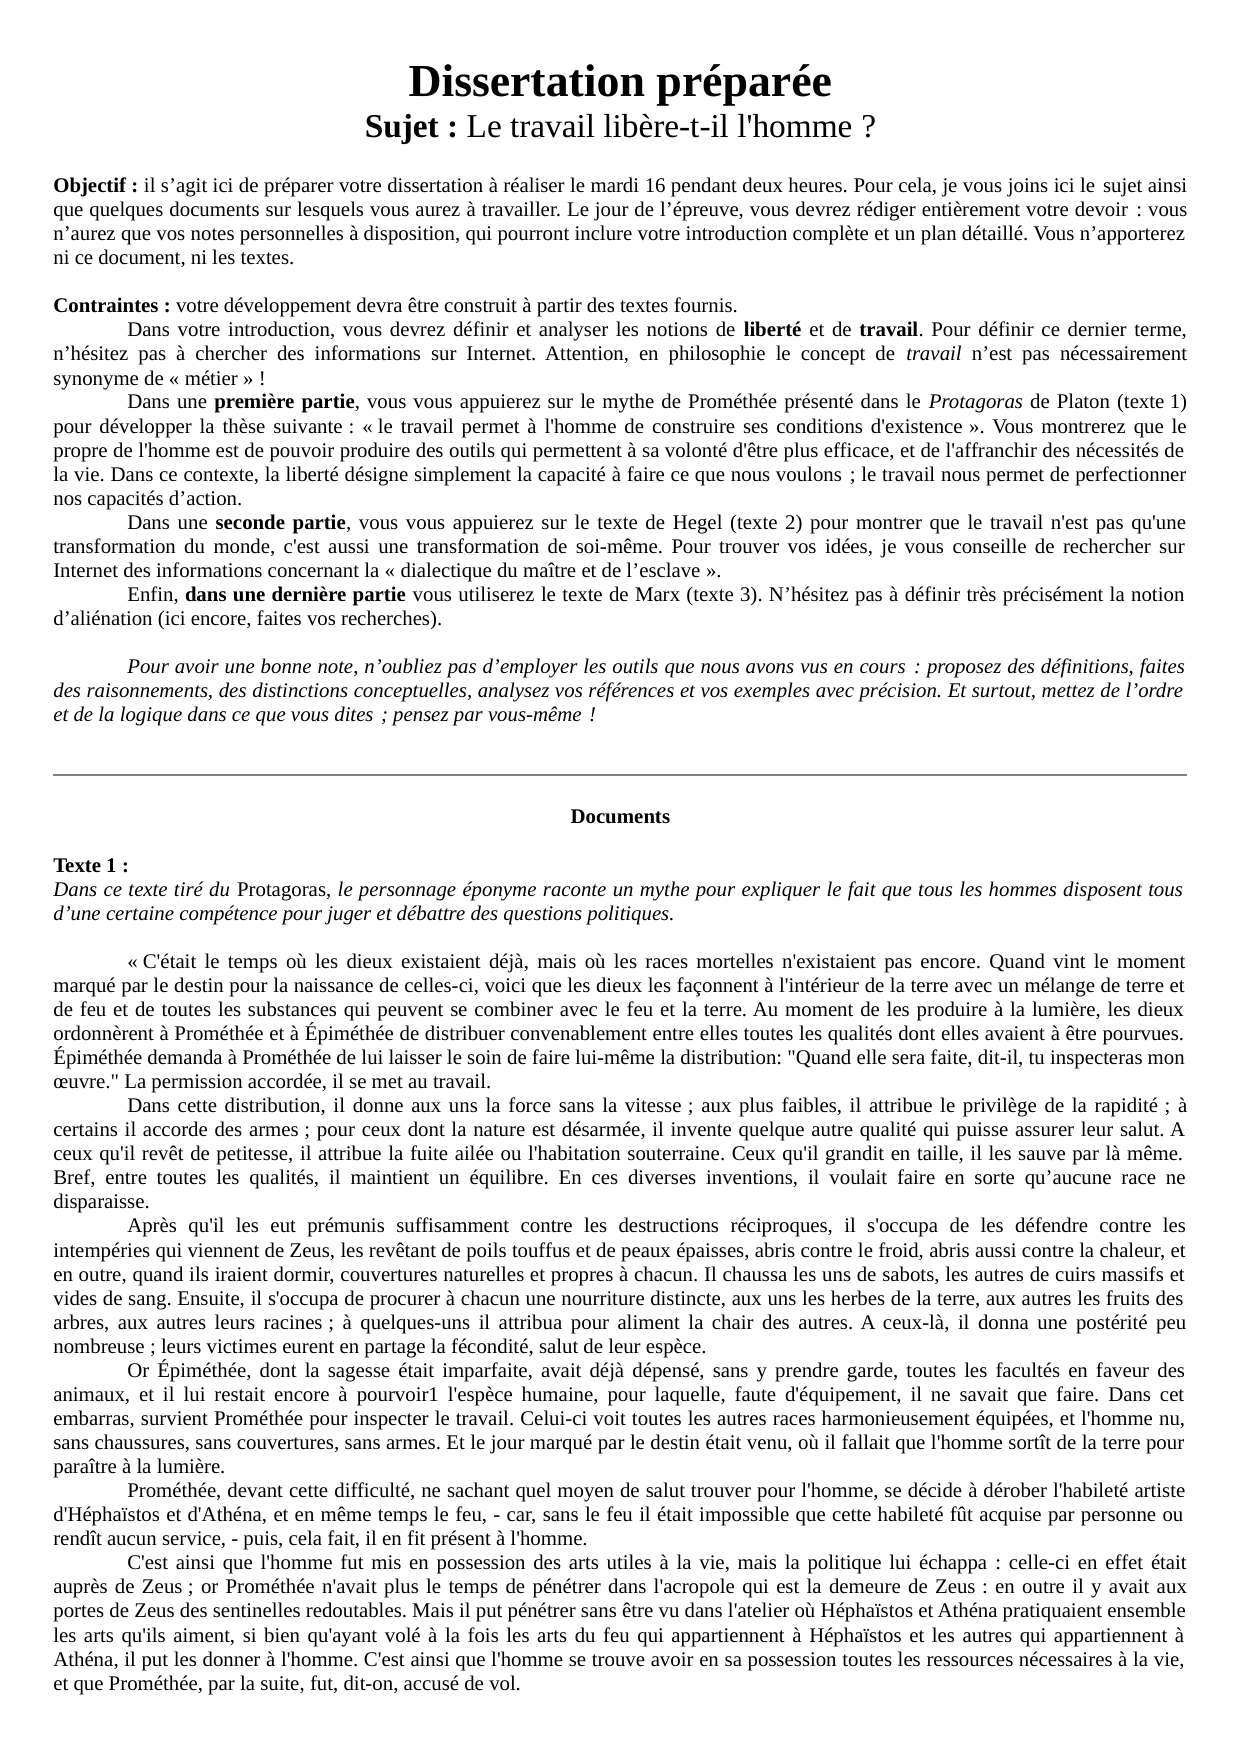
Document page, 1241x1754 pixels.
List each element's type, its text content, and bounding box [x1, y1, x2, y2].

text Sujet : Le travail libère-t-il l'homme ? [53, 106, 1187, 144]
text Prométhée, devant cette difficulté, ne sachant quel moyen de salut trouver pour l'homme, se décide à dérober l'habileté artiste d'Héphaïstos et d'Athéna, et en même temps le feu, - car, sans le feu il était impossible que cette habileté fût acquise par personne ou rendît aucun service, - puis, cela fait, il en fit présent à l'homme. [53, 1478, 1187, 1550]
text Dans ce texte tiré du Protagoras, le personnage éponyme raconte un mythe pour expliquer le fait que tous les hommes disposent tous d’une certaine compétence pour juger et débattre des questions politiques. [53, 877, 1187, 925]
text Enfin, dans une dernière partie vous utiliserez le texte de Marx (texte 3). N’hésitez pas à définir très précisément la notion d’aliénation (ici encore, faites vos recherches). [53, 582, 1187, 630]
text Objectif : il s’agit ici de préparer votre dissertation à réaliser le mardi 16 pendant deux heures. Pour cela, je vous joins ici le sujet ainsi que quelques documents sur lesquels vous aurez à travailler. Le jour de l’épreuve, vous devrez rédiger entièrement votre devoir : vous n’aurez que vos notes personnelles à disposition, qui pourront inclure votre introduction complète et un plan détaillé. Vous n’apporterez ni ce document, ni les textes. [53, 173, 1187, 269]
text Contraintes : votre développement devra être construit à partir des textes fournis. [53, 293, 1187, 317]
text C'est ainsi que l'homme fut mis en possession des arts utiles à la vie, mais la politique lui échappa : celle-ci en effet était auprès de Zeus ; or Prométhée n'avait plus le temps de pénétrer dans l'acropole qui est la demeure de Zeus : en outre il y avait aux portes de Zeus des sentinelles redoutables. Mais il put pénétrer sans être vu dans l'atelier où Héphaïstos et Athéna pratiquaient ensemble les arts qu'ils aiment, si bien qu'ayant volé à la fois les arts du feu qui appartiennent à Héphaïstos et les autres qui appartiennent à Athéna, il put les donner à l'homme. C'est ainsi que l'homme se trouve avoir en sa possession toutes les ressources nécessaires à la vie, et que Prométhée, par la suite, fut, dit-on, accusé de vol. [53, 1550, 1187, 1695]
text Dans une première partie, vous vous appuierez sur le mythe de Prométhée présenté dans le Protagoras de Platon (texte 1) pour développer la thèse suivante : « le travail permet à l'homme de construire ses conditions d'existence ». Vous montrerez que le propre de l'homme est de pouvoir produire des outils qui permettent à sa volonté d'être plus efficace, et de l'affranchir des nécessités de la vie. Dans ce contexte, la liberté désigne simplement la capacité à faire ce que nous voulons ; le travail nous permet de perfectionner nos capacités d’action. [53, 389, 1187, 510]
text Dans une seconde partie, vous vous appuierez sur le texte de Hegel (texte 2) pour montrer que le travail n'est pas qu'une transformation du monde, c'est aussi une transformation de soi-même. Pour trouver vos idées, je vous conseille de rechercher sur Internet des informations concernant la « dialectique du maître et de l’esclave ». [53, 510, 1187, 582]
text Dans votre introduction, vous devrez définir et analyser les notions de liberté et de travail. Pour définir ce dernier terme, n’hésitez pas à chercher des informations sur Internet. Attention, en philosophie le concept de travail n’est pas nécessairement synonyme de « métier » ! [53, 317, 1187, 389]
text « C'était le temps où les dieux existaient déjà, mais où les races mortelles n'existaient pas encore. Quand vint le moment marqué par le destin pour la naissance de celles-ci, voici que les dieux les façonnent à l'intérieur de la terre avec un mélange de terre et de feu et de toutes les substances qui peuvent se combiner avec le feu et la terre. Au moment de les produire à la lumière, les dieux ordonnèrent à Prométhée et à Épiméthée de distribuer convenablement entre elles toutes les qualités dont elles avaient à être pourvues. Épiméthée demanda à Prométhée de lui laisser le soin de faire lui-même la distribution: "Quand elle sera faite, dit-il, tu inspecteras mon œuvre." La permission accordée, il se met au travail. [53, 949, 1187, 1093]
text Texte 1 : [53, 852, 1187, 877]
text Dans cette distribution, il donne aux uns la force sans la vitesse ; aux plus faibles, il attribue le privilège de la rapidité ; à certains il accorde des armes ; pour ceux dont la nature est désarmée, il invente quelque autre qualité qui puisse assurer leur salut. A ceux qu'il revêt de petitesse, il attribue la fuite ailée ou l'habitation souterraine. Ceux qu'il grandit en taille, il les sauve par là même. Bref, entre toutes les qualités, il maintient un équilibre. En ces diverses inventions, il voulait faire en sorte qu’aucune race ne disparaisse. [53, 1093, 1187, 1213]
text Pour avoir une bonne note, n’oubliez pas d’employer les outils que nous avons vus en cours : proposez des définitions, faites des raisonnements, des distinctions conceptuelles, analysez vos références et vos exemples avec précision. Et surtout, mettez de l’ordre et de la logique dans ce que vous dites ; pensez par vous-même ! [53, 654, 1187, 726]
text Or Épiméthée, dont la sagesse était imparfaite, avait déjà dépensé, sans y prendre garde, toutes les facultés en faveur des animaux, et il lui restait encore à pourvoir1 l'espèce humaine, pour laquelle, faute d'équipement, il ne savait que faire. Dans cet embarras, survient Prométhée pour inspecter le travail. Celui-ci voit toutes les autres races harmonieusement équipées, et l'homme nu, sans chaussures, sans couvertures, sans armes. Et le jour marqué par le destin était venu, où il fallait que l'homme sortît de la terre pour paraître à la lumière. [53, 1358, 1187, 1478]
text Dissertation préparée [53, 53, 1187, 106]
text Documents [53, 804, 1187, 828]
text Après qu'il les eut prémunis suffisamment contre les destructions réciproques, il s'occupa de les défendre contre les intempéries qui viennent de Zeus, les revêtant de poils touffus et de peaux épaisses, abris contre le froid, abris aussi contre la chaleur, et en outre, quand ils iraient dormir, couvertures naturelles et propres à chacun. Il chaussa les uns de sabots, les autres de cuirs massifs et vides de sang. Ensuite, il s'occupa de procurer à chacun une nourriture distincte, aux uns les herbes de la terre, aux autres les fruits des arbres, aux autres leurs racines ; à quelques-uns il attribua pour aliment la chair des autres. A ceux-là, il donna une postérité peu nombreuse ; leurs victimes eurent en partage la fécondité, salut de leur espèce. [53, 1213, 1187, 1358]
